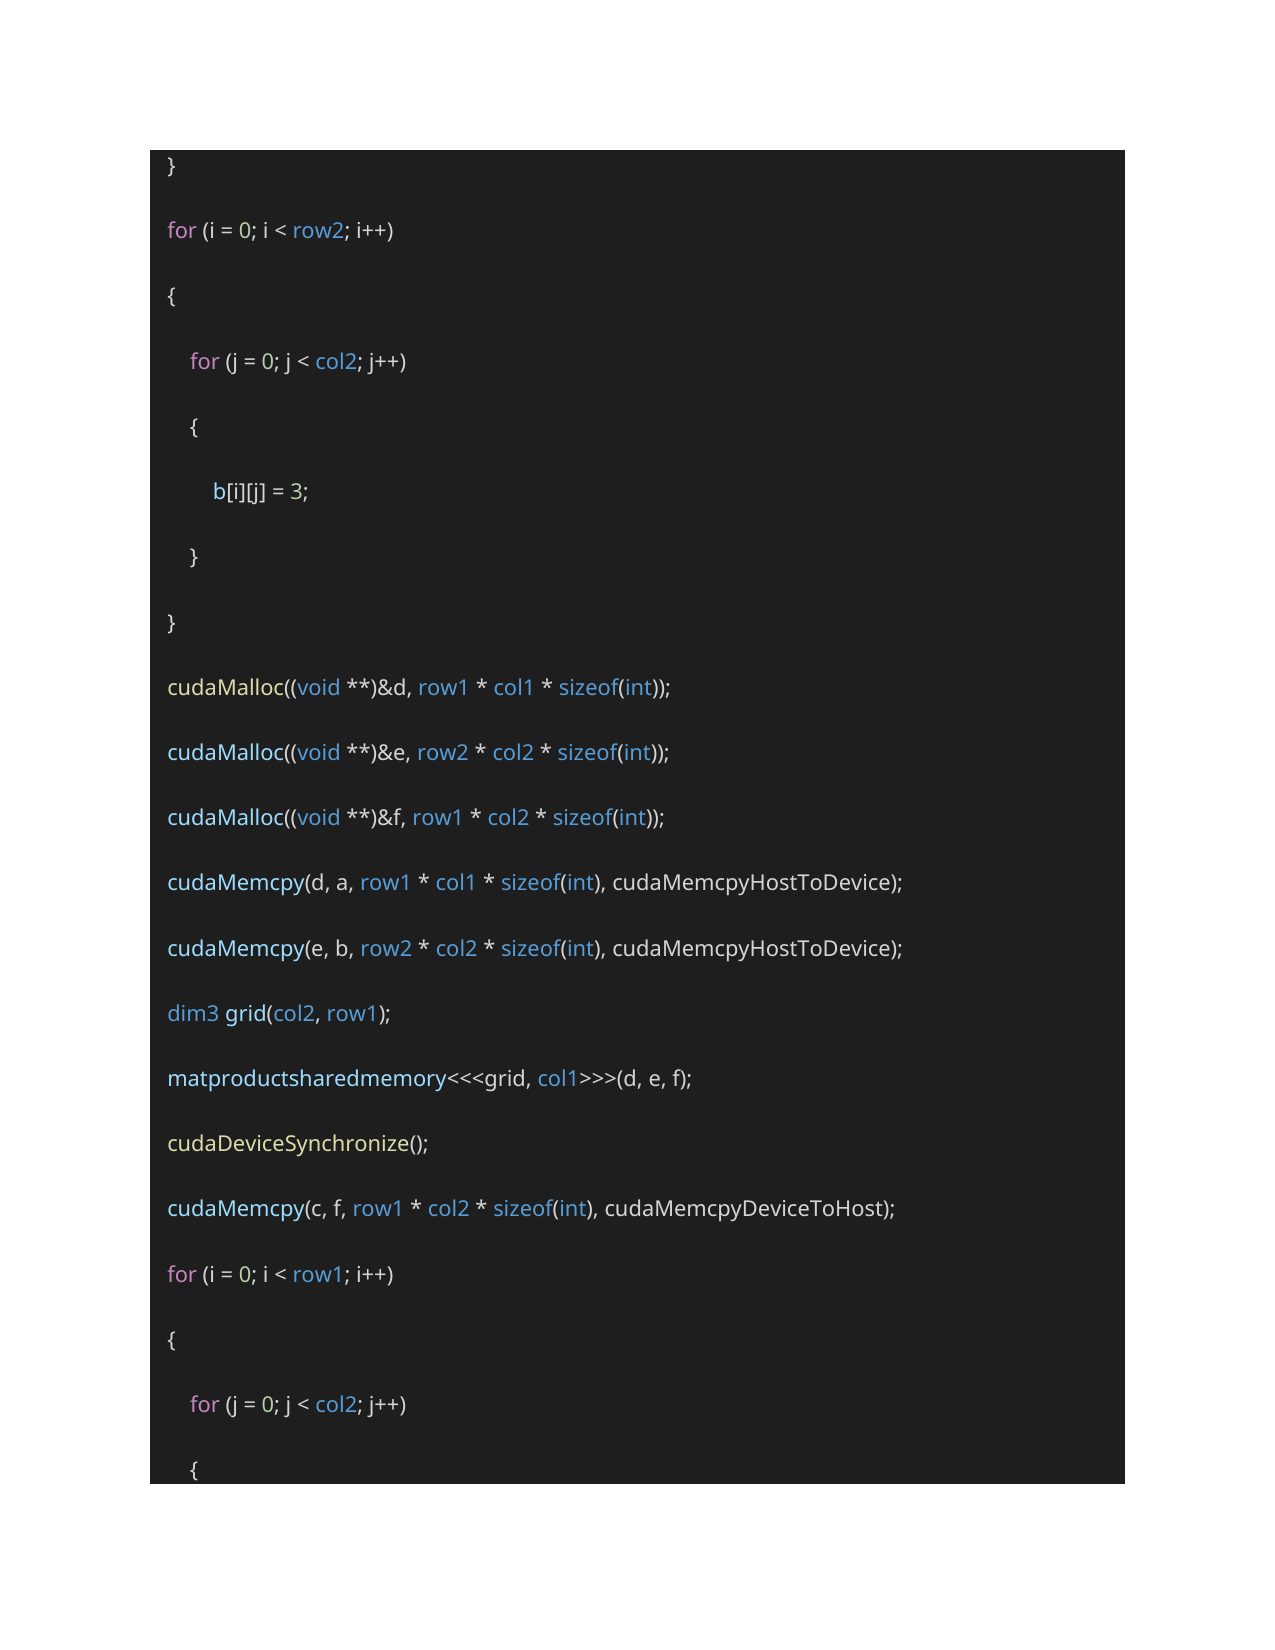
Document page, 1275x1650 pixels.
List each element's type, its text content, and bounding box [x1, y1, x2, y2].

text cudaMemcpy(e, b, row2 * col2 * sizeof(int), cudaMemcpyHostToDevice); [150, 932, 1125, 962]
text { [150, 1454, 1125, 1484]
text for (j = 0; j < col2; j++) [150, 1389, 1125, 1419]
text cudaMalloc((void **)&f, row1 * col2 * sizeof(int)); [150, 802, 1125, 832]
text cudaMalloc((void **)&e, row2 * col2 * sizeof(int)); [150, 737, 1125, 767]
text dim3 grid(col2, row1); [150, 998, 1125, 1027]
text for (i = 0; i < row1; i++) [150, 1258, 1125, 1288]
text matproductsharedmemory<<<grid, col1>>>(d, e, f); [150, 1063, 1125, 1093]
text { [150, 280, 1125, 310]
text cudaMalloc((void **)&d, row1 * col1 * sizeof(int)); [150, 672, 1125, 701]
text { [150, 411, 1125, 441]
text cudaMemcpy(c, f, row1 * col2 * sizeof(int), cudaMemcpyDeviceToHost); [150, 1193, 1125, 1223]
text for (j = 0; j < col2; j++) [150, 346, 1125, 375]
text cudaDeviceSynchronize(); [150, 1128, 1125, 1158]
text } [150, 541, 1125, 571]
text b[i][j] = 3; [150, 476, 1125, 506]
text { [150, 1324, 1125, 1353]
text cudaMemcpy(d, a, row1 * col1 * sizeof(int), cudaMemcpyHostToDevice); [150, 867, 1125, 897]
text } [150, 606, 1125, 636]
text } [150, 150, 1125, 180]
text for (i = 0; i < row2; i++) [150, 215, 1125, 245]
